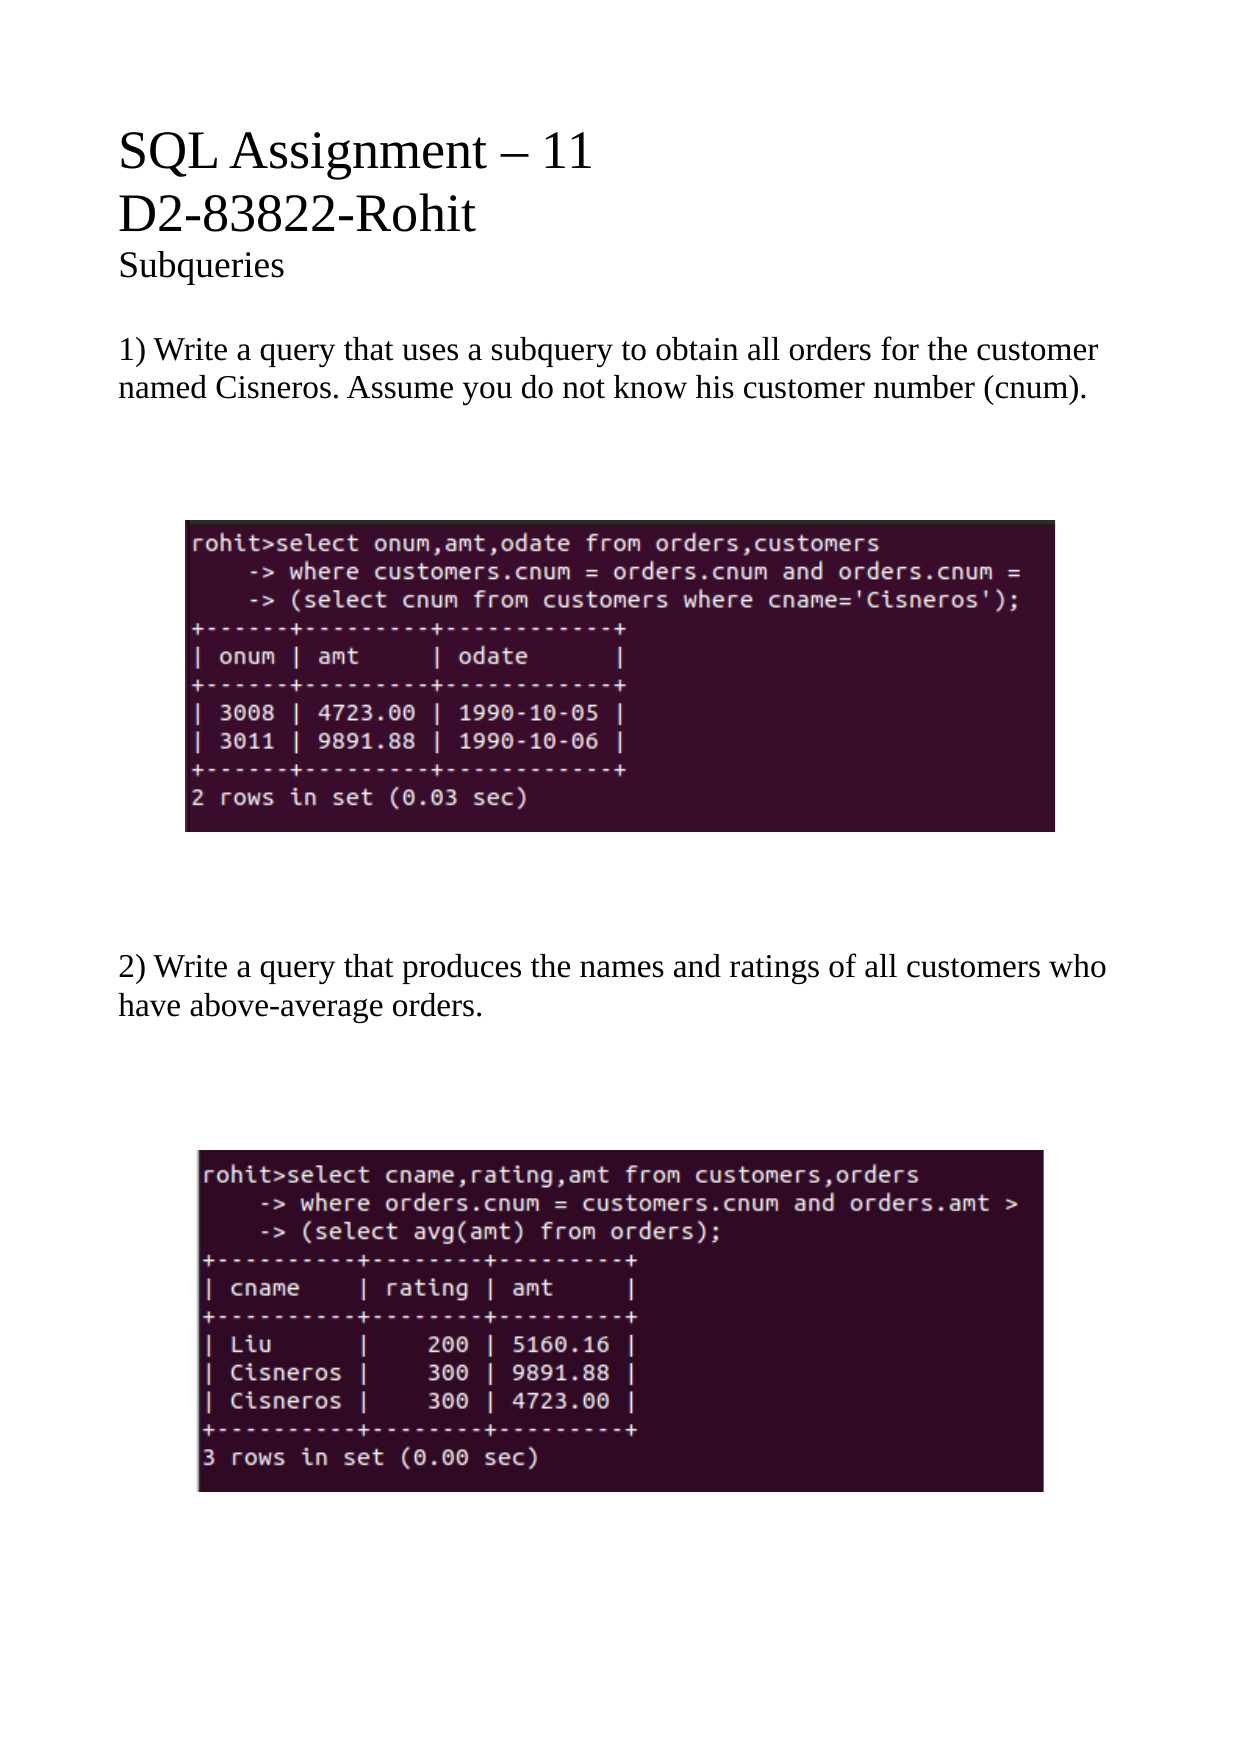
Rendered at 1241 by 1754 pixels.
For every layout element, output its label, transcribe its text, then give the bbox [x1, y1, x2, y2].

text 1) Write a query that uses a subquery to obtain all orders for the customer named Cisneros. Assume you do not know his customer number (cnum). [118, 329, 1122, 406]
text 2) Write a query that produces the names and ratings of all customers who have above-average orders. [118, 947, 1122, 1023]
picture [185, 520, 1056, 832]
text Subqueries [118, 243, 1122, 286]
text SQL Assignment – 11 [118, 118, 1122, 180]
text D2-83822-Rohit [118, 180, 1122, 243]
picture [196, 1150, 1044, 1492]
